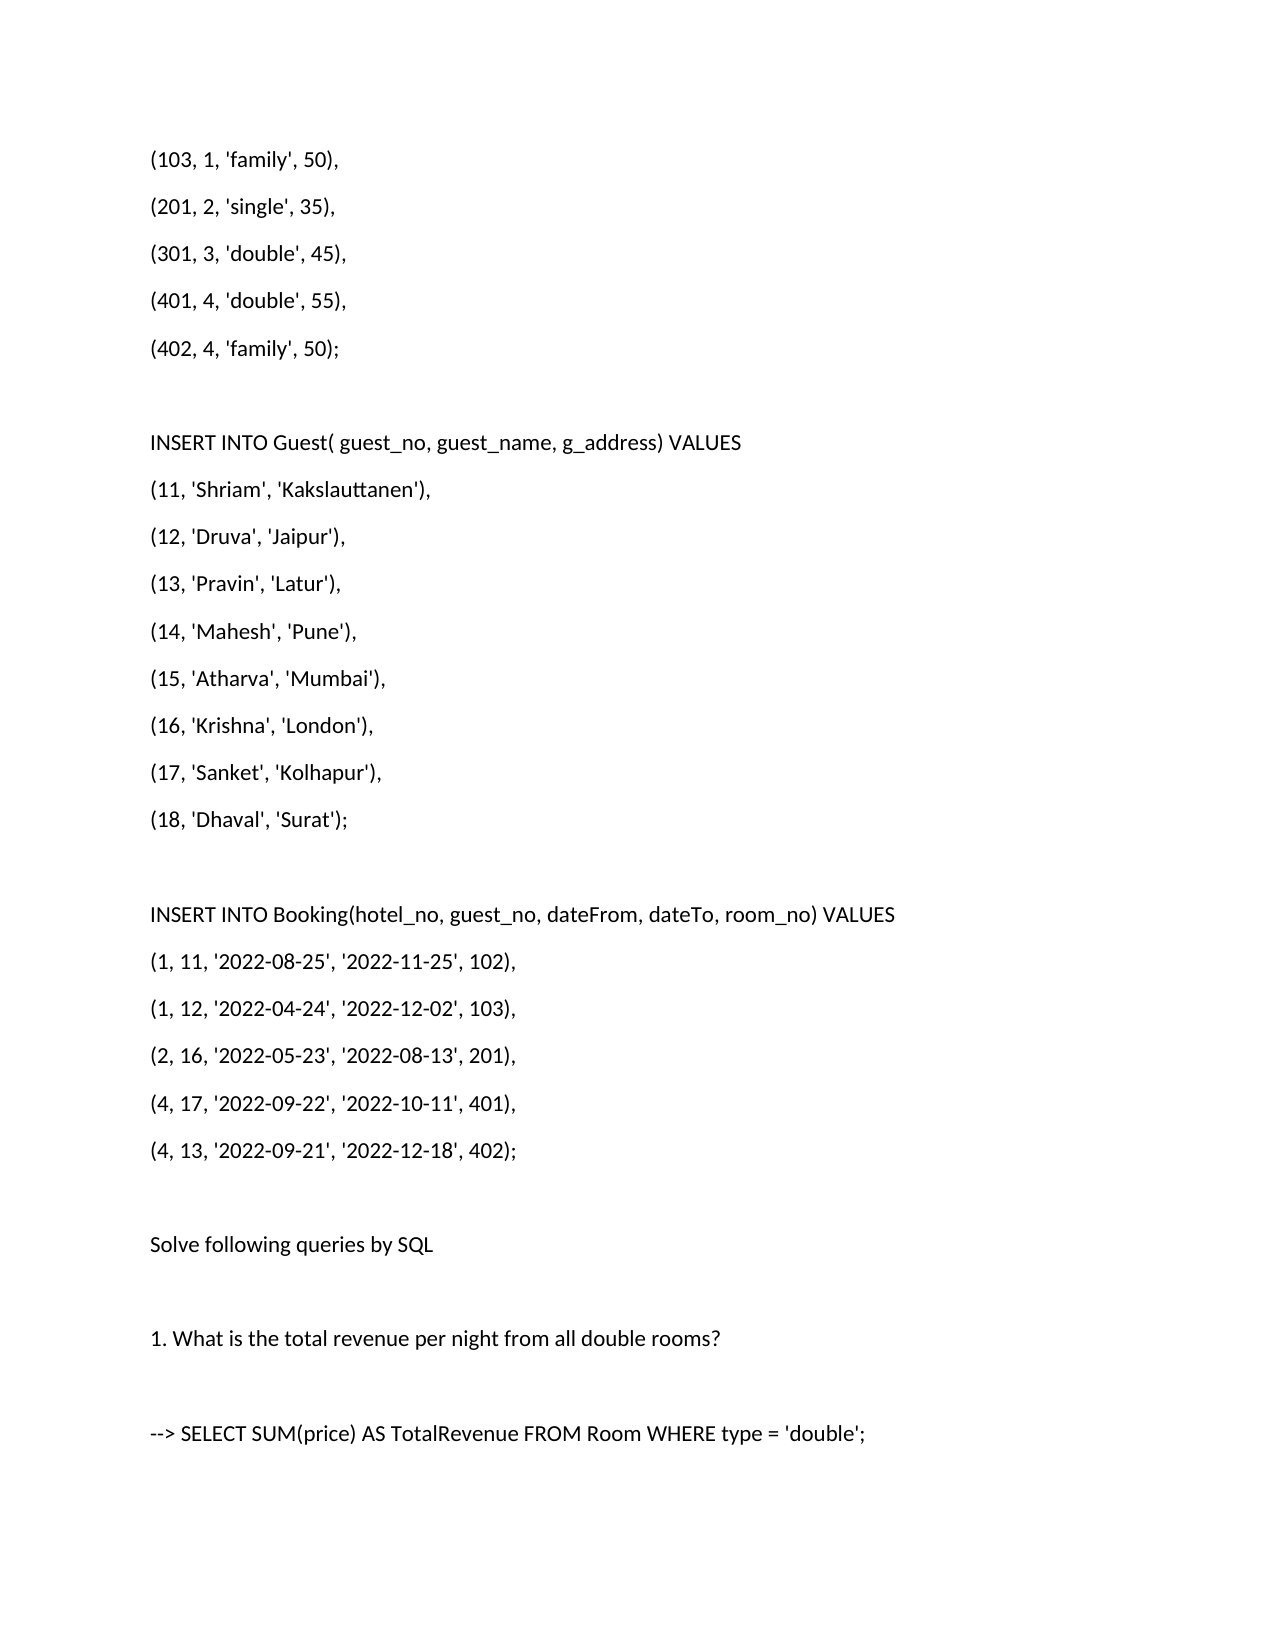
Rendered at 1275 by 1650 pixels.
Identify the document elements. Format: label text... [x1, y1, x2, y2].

text INSERT INTO Booking(hotel_no, guest_no, dateFrom, dateTo, room_no) VALUES [150, 905, 1125, 928]
text (1, 12, '2022-04-24', '2022-12-02', 103), [150, 999, 1125, 1022]
text (1, 11, '2022-08-25', '2022-11-25', 102), [150, 952, 1125, 975]
text (14, 'Mahesh', 'Pune'), [150, 622, 1125, 645]
text (18, 'Dhaval', 'Surat'); [150, 811, 1125, 833]
text --> SELECT SUM(price) AS TotalRevenue FROM Room WHERE type = 'double'; [150, 1424, 1125, 1447]
text (201, 2, 'single', 35), [150, 197, 1125, 220]
text INSERT INTO Guest( guest_no, guest_name, g_address) VALUES [150, 433, 1125, 456]
text 1. What is the total revenue per night from all double rooms? [150, 1330, 1125, 1353]
text (301, 3, 'double', 45), [150, 244, 1125, 267]
text (103, 1, 'family', 50), [150, 150, 1125, 173]
text (2, 16, '2022-05-23', '2022-08-13', 201), [150, 1047, 1125, 1069]
text (4, 13, '2022-09-21', '2022-12-18', 402); [150, 1141, 1125, 1164]
text (402, 4, 'family', 50); [150, 339, 1125, 362]
text (17, 'Sanket', 'Kolhapur'), [150, 763, 1125, 786]
text (13, 'Pravin', 'Latur'), [150, 575, 1125, 598]
text (15, 'Atharva', 'Mumbai'), [150, 669, 1125, 692]
text (401, 4, 'double', 55), [150, 292, 1125, 314]
text (16, 'Krishna', 'London'), [150, 716, 1125, 739]
text Solve following queries by SQL [150, 1235, 1125, 1258]
text (11, 'Shriam', 'Kakslauttanen'), [150, 480, 1125, 503]
text (12, 'Druva', 'Jaipur'), [150, 527, 1125, 550]
text (4, 17, '2022-09-22', '2022-10-11', 401), [150, 1094, 1125, 1117]
